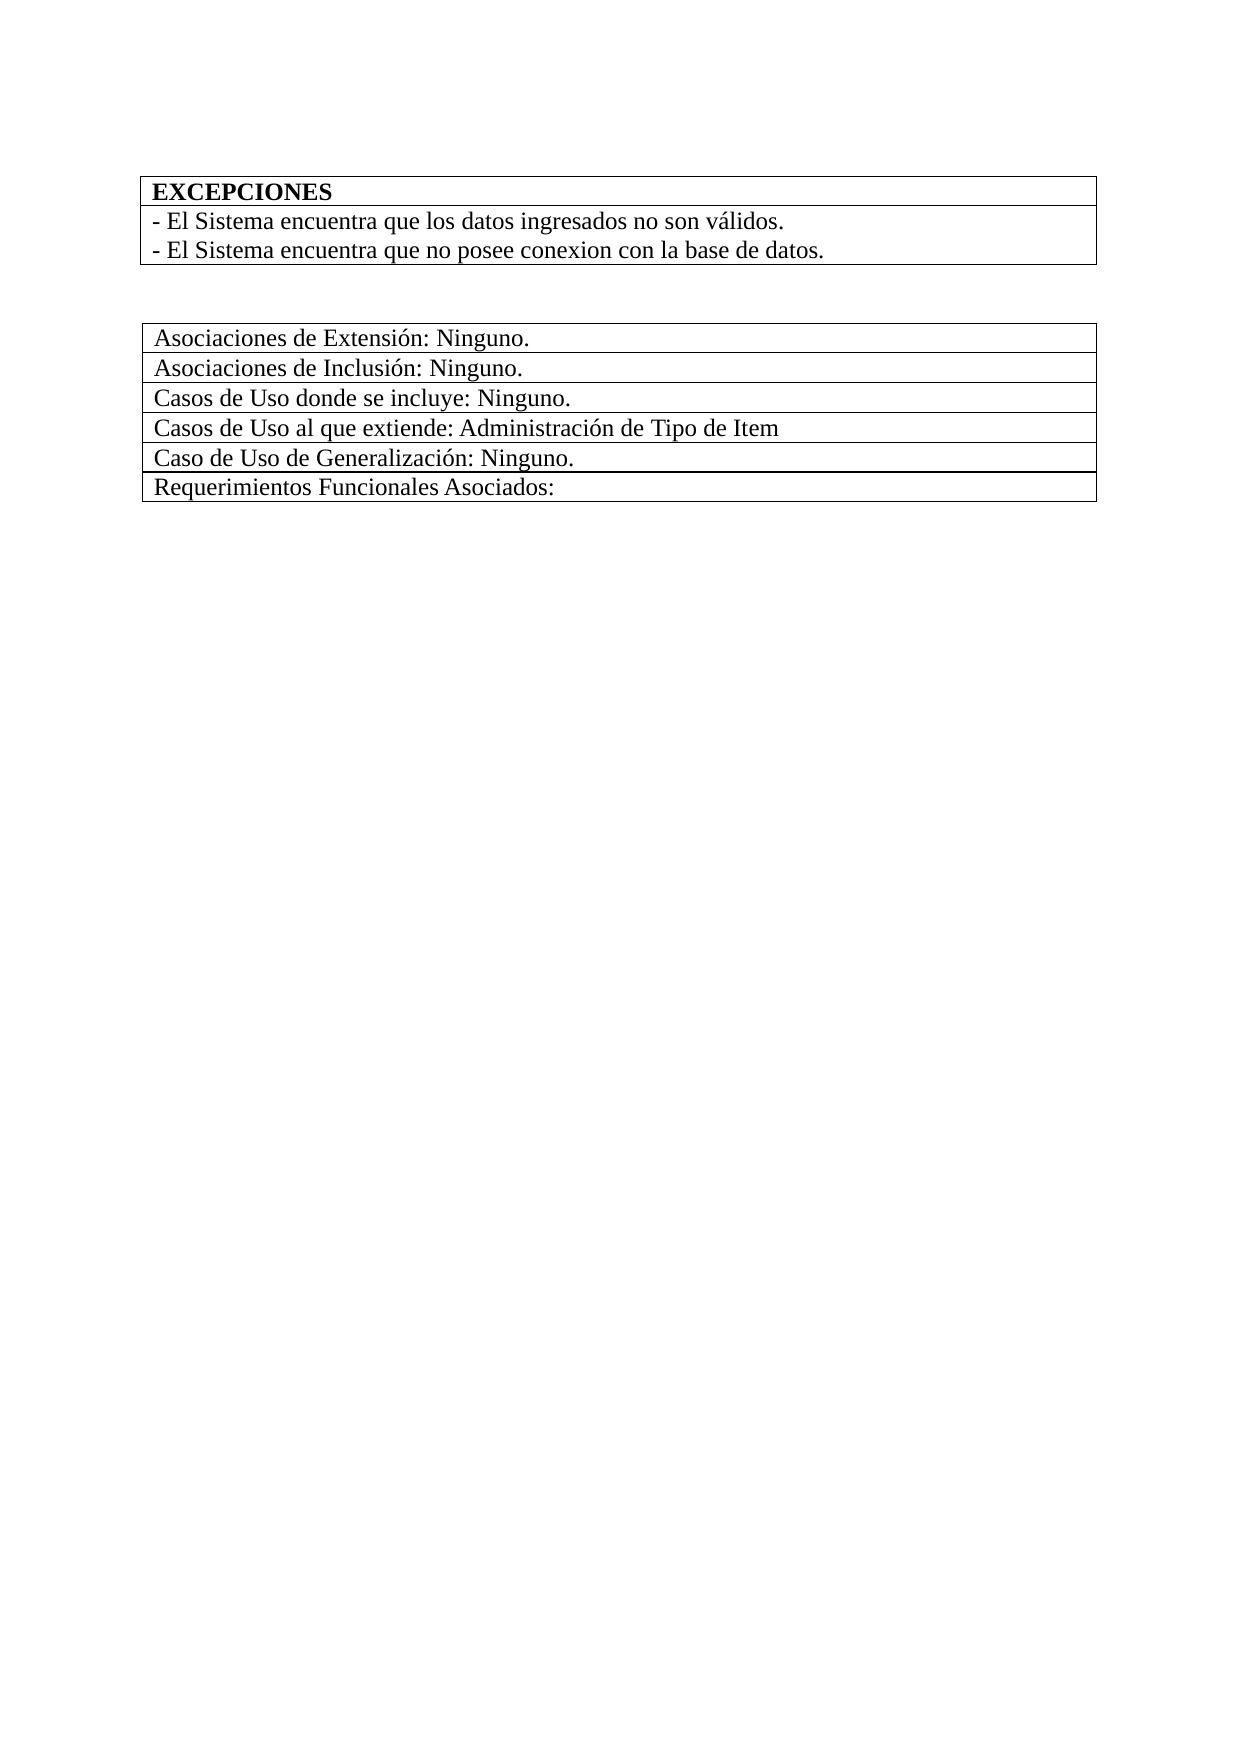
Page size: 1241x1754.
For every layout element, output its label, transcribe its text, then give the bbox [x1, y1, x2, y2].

table_cell - El Sistema encuentra que los datos ingresados no son válidos. - El Sistema encuentra que no posee conexion con la base de datos. [141, 206, 1096, 264]
table_header EXCEPCIONES [141, 177, 1096, 205]
table_cell Asociaciones de Inclusión: Ninguno. [143, 353, 1096, 382]
table_header Asociaciones de Extensión: Ninguno. [143, 324, 1096, 352]
table_cell Casos de Uso donde se incluye: Ninguno. [143, 383, 1096, 412]
table_cell Requerimientos Funcionales Asociados: [143, 473, 1096, 501]
table_cell Caso de Uso de Generalización: Ninguno. [143, 443, 1096, 471]
table_cell Casos de Uso al que extiende: Administración de Tipo de Item [143, 413, 1096, 442]
